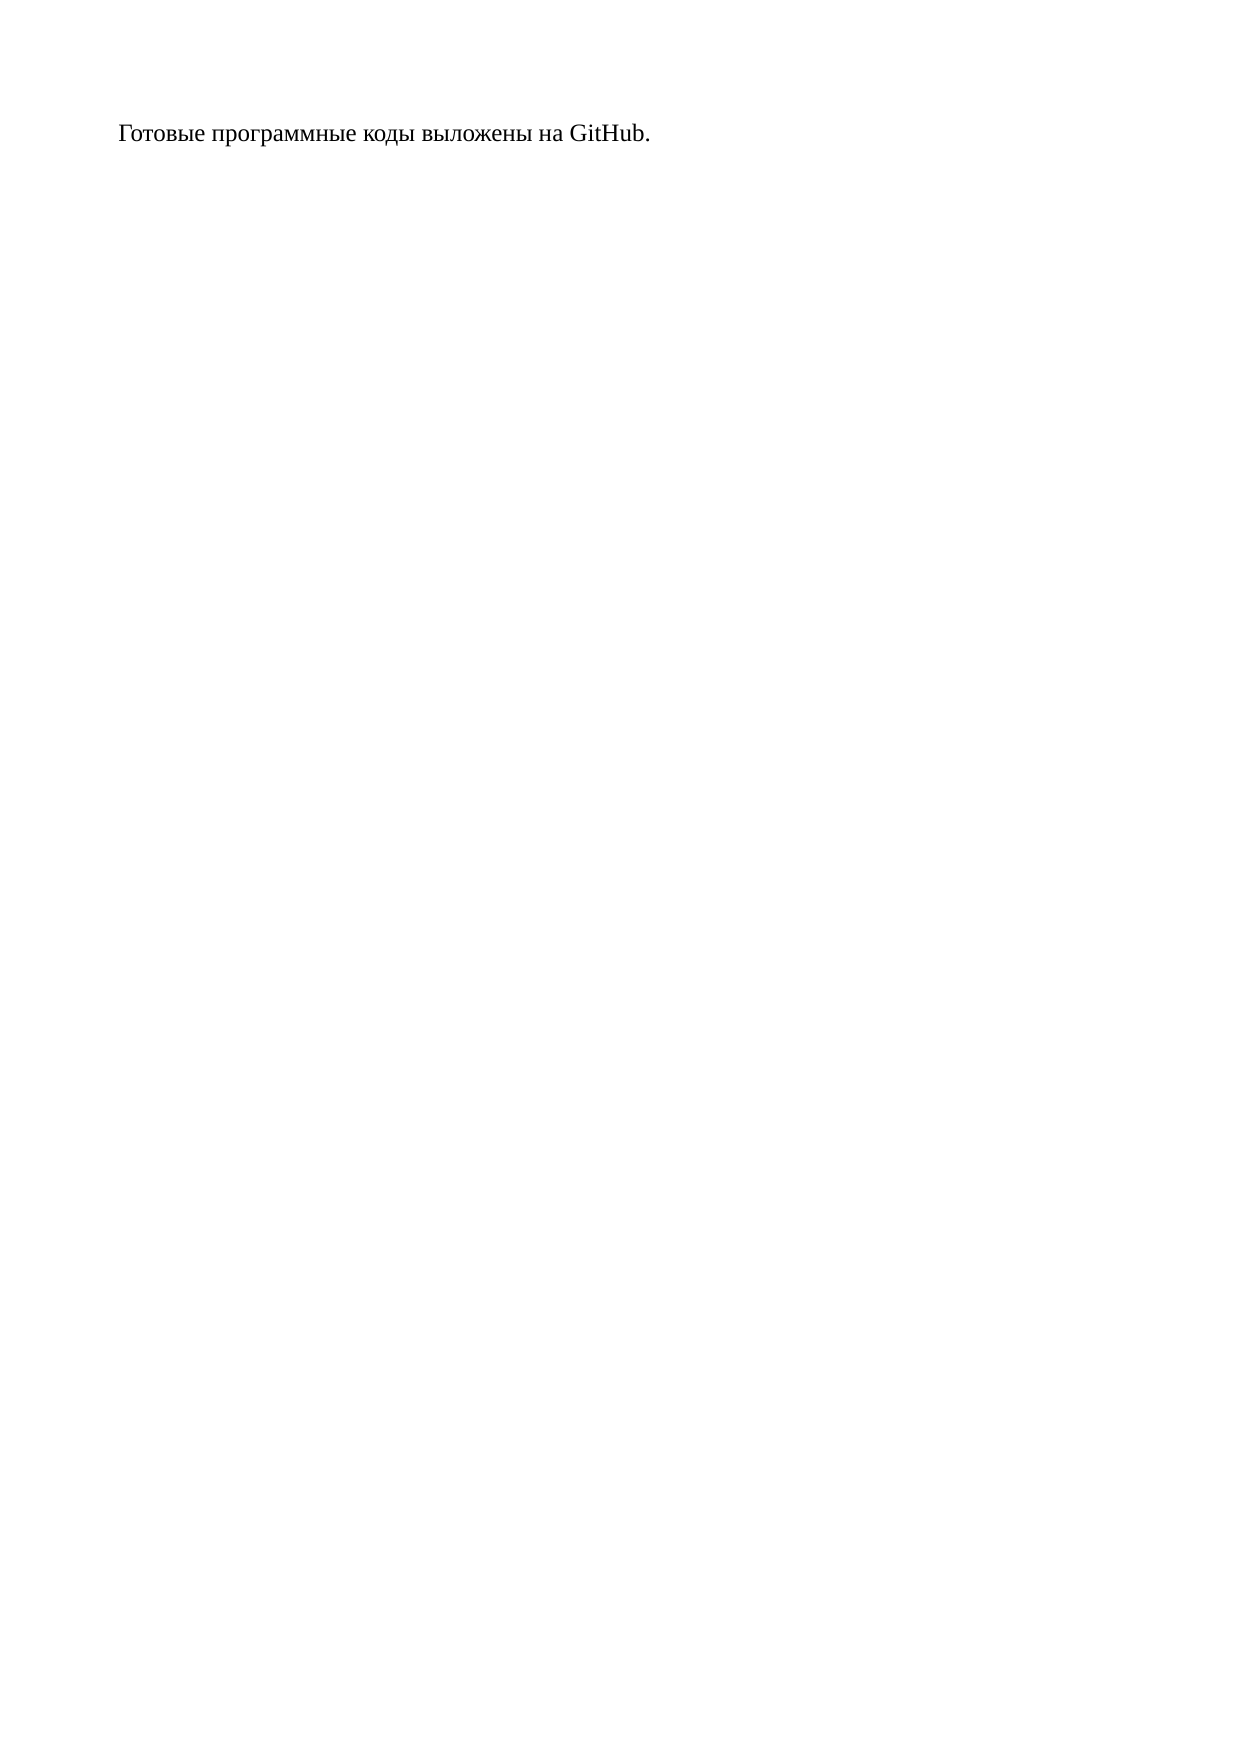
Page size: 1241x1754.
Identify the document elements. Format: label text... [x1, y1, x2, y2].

text Готовые программные коды выложены на GitHub. [118, 118, 1122, 147]
